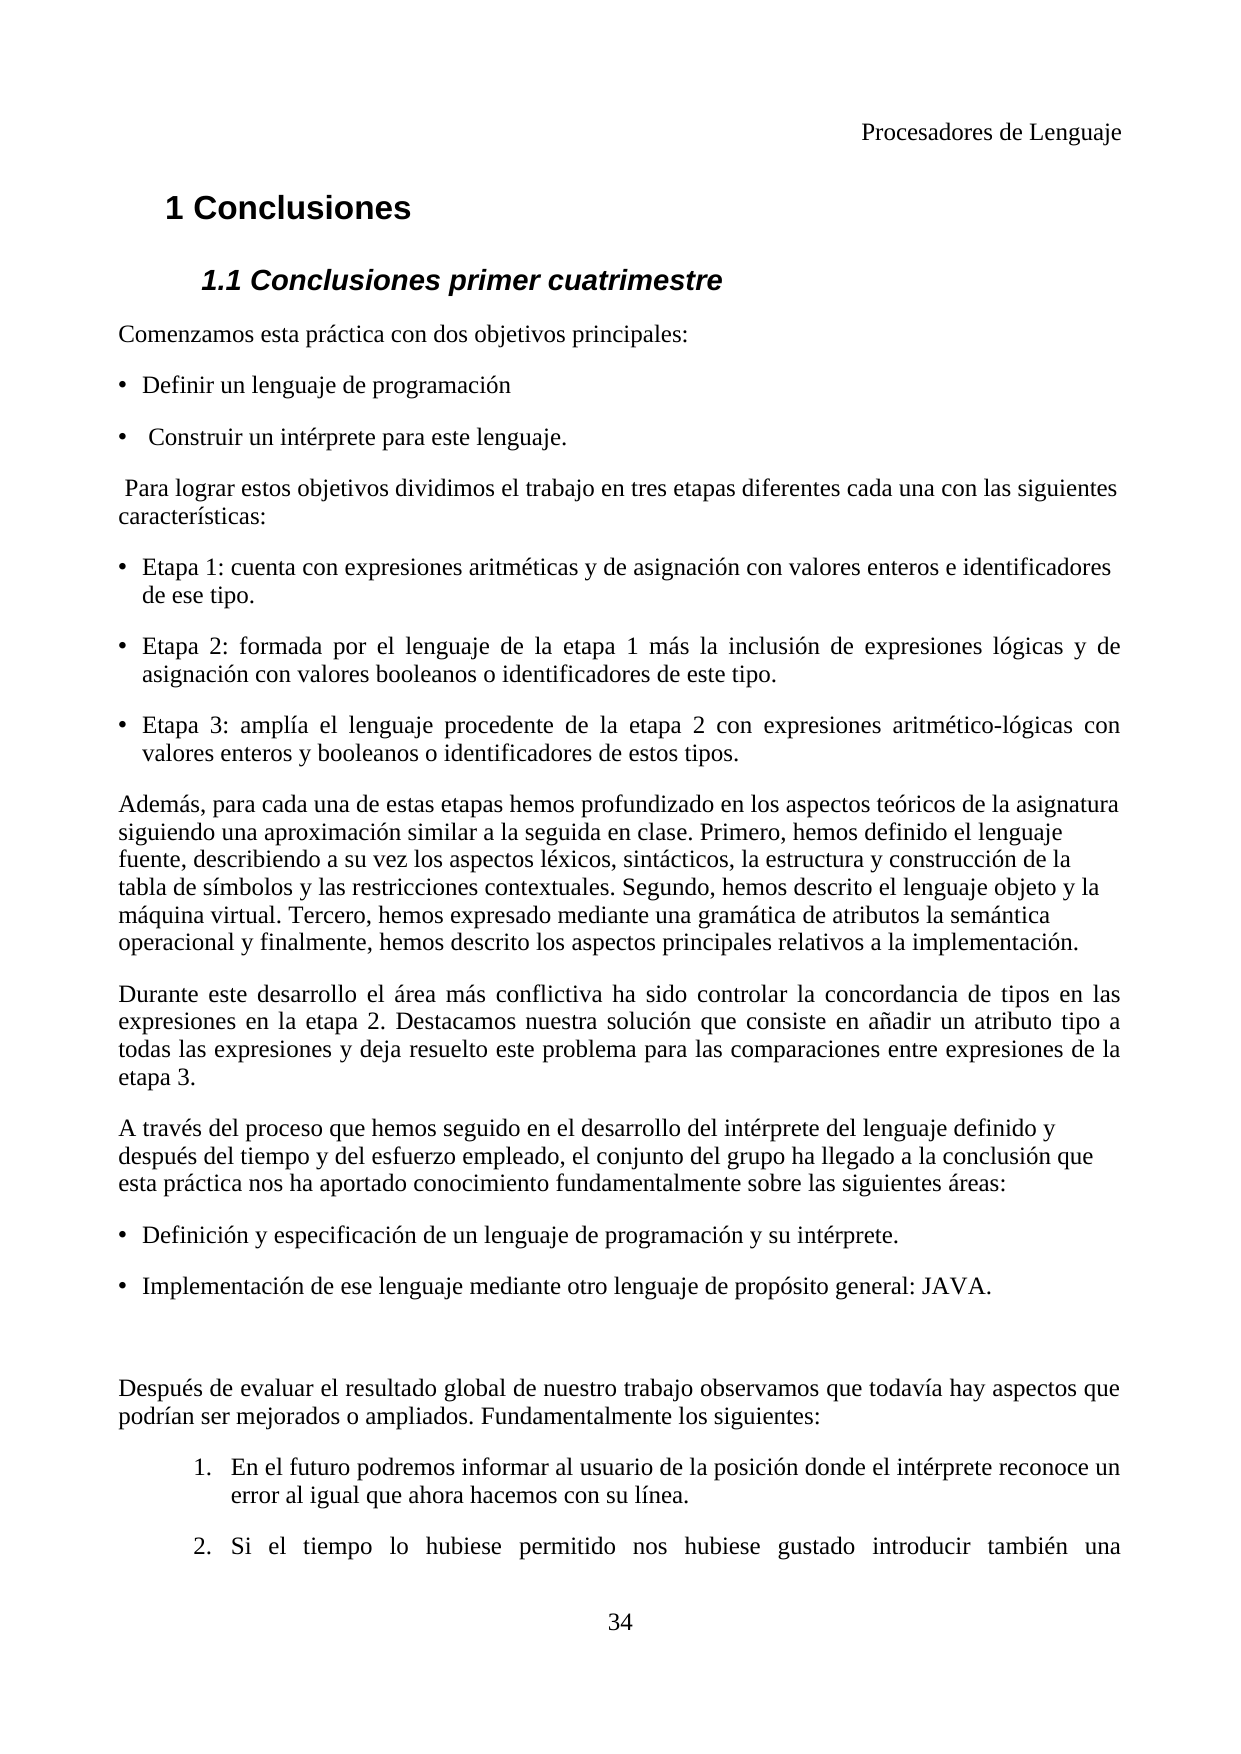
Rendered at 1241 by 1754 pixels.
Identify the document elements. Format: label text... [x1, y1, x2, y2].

subtitle Conclusiones primer cuatrimestre [193, 263, 1122, 296]
list Etapa 1: cuenta con expresiones aritméticas y de asignación con valores enteros e identificadores de ese tipo. [118, 553, 1122, 608]
list Etapa 3: amplía el lenguaje procedente de la etapa 2 con expresiones aritmético-lógicas con valores enteros y booleanos o identificadores de estos tipos. [118, 711, 1122, 766]
list Definir un lenguaje de programación [118, 372, 1122, 399]
list Implementación de ese lenguaje mediante otro lenguaje de propósito general: JAVA. [118, 1272, 1122, 1300]
list Construir un intérprete para este lenguaje. [118, 423, 1122, 451]
list Definición y especificación de un lenguaje de programación y su intérprete. [118, 1221, 1122, 1248]
subtitle Conclusiones [156, 189, 1122, 227]
text Para lograr estos objetivos dividimos el trabajo en tres etapas diferentes cada una con las siguientes características: [118, 474, 1122, 529]
text Durante este desarrollo el área más conflictiva ha sido controlar la concordancia de tipos en las expresiones en la etapa 2. Destacamos nuestra solución que consiste en añadir un atributo tipo a todas las expresiones y deja resuelto este problema para las comparaciones entre expresiones de la etapa 3. [118, 980, 1122, 1091]
list En el futuro podremos informar al usuario de la posición donde el intérprete reconoce un error al igual que ahora hacemos con su línea. [193, 1453, 1122, 1509]
list Si el tiempo lo hubiese permitido nos hubiese gustado introducir también una [193, 1532, 1122, 1560]
text A través del proceso que hemos seguido en el desarrollo del intérprete del lenguaje definido y después del tiempo y del esfuerzo empleado, el conjunto del grupo ha llegado a la conclusión que esta práctica nos ha aportado conocimiento fundamentalmente sobre las siguientes áreas: [118, 1114, 1122, 1197]
list Etapa 2: formada por el lenguaje de la etapa 1 más la inclusión de expresiones lógicas y de asignación con valores booleanos o identificadores de este tipo. [118, 632, 1122, 687]
text Después de evaluar el resultado global de nuestro trabajo observamos que todavía hay aspectos que podrían ser mejorados o ampliados. Fundamentalmente los siguientes: [118, 1374, 1122, 1430]
text Además, para cada una de estas etapas hemos profundizado en los aspectos teóricos de la asignatura siguiendo una aproximación similar a la seguida en clase. Primero, hemos definido el lenguaje fuente, describiendo a su vez los aspectos léxicos, sintácticos, la estructura y construcción de la tabla de símbolos y las restricciones contextuales. Segundo, hemos descrito el lenguaje objeto y la máquina virtual. Tercero, hemos expresado mediante una gramática de atributos la semántica operacional y finalmente, hemos descrito los aspectos principales relativos a la implementación. [118, 790, 1122, 956]
text Comenzamos esta práctica con dos objetivos principales: [118, 320, 1122, 348]
